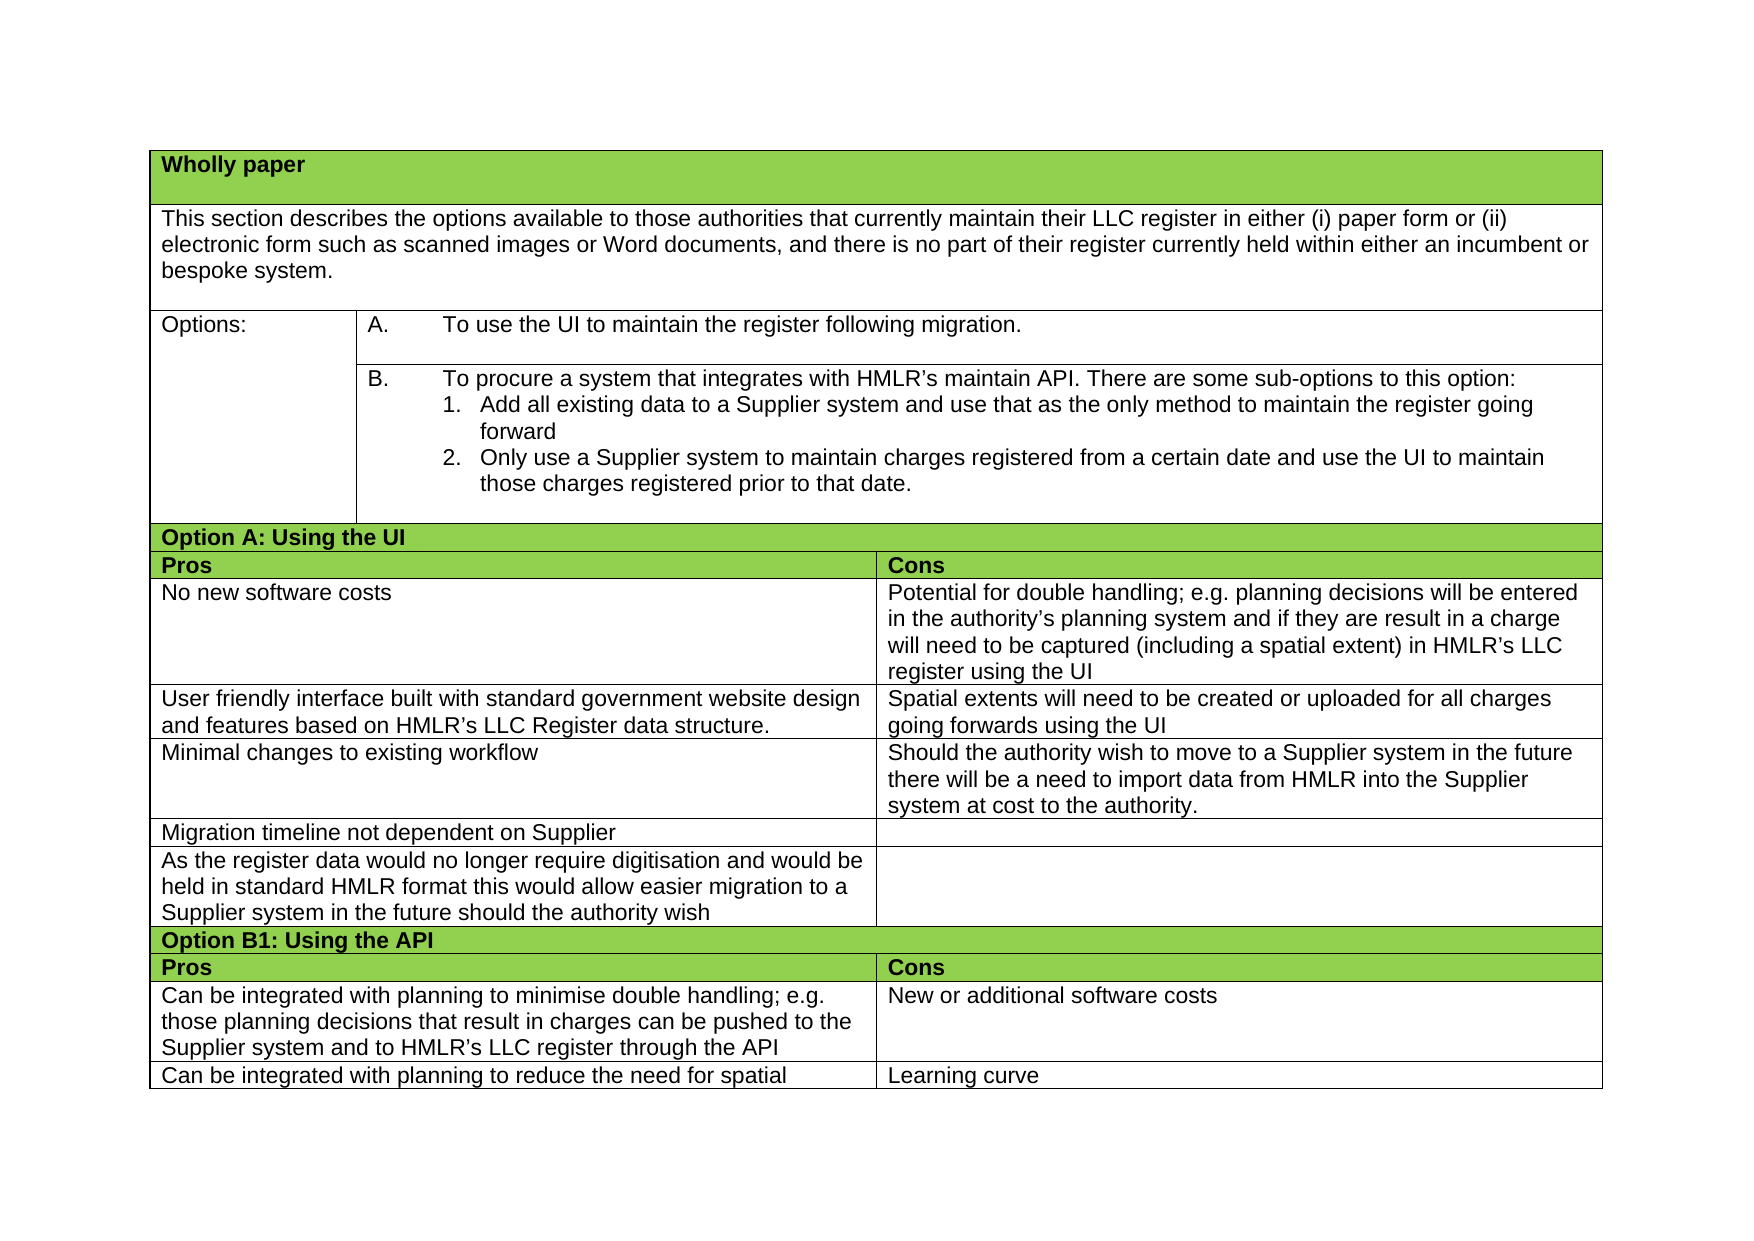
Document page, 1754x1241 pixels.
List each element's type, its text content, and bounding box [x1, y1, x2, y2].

table_cell Should the authority wish to move to a Supplier system in the future there will be a need to import data from HMLR into the Supplier system at cost to the authority. [877, 739, 1602, 818]
table_cell New or additional software costs [877, 982, 1602, 1061]
table_cell Cons [877, 552, 1602, 578]
table_cell To procure a system that integrates with HMLR’s maintain API. There are some sub-options to this option: Add all existing data to a Supplier system and use that as the only method to maintain the register going forward Only use a Supplier system to maintain charges registered from a certain date and use the UI to maintain those charges registered prior to that date. [357, 365, 1602, 523]
table_cell Can be integrated with planning to reduce the need for spatial [151, 1062, 876, 1088]
table_cell [877, 819, 1602, 846]
table_cell To use the UI to maintain the register following migration. [357, 311, 1602, 364]
table_cell Option A: Using the UI [151, 524, 1602, 551]
table_header Wholly paper [151, 151, 1602, 204]
table_cell Pros [151, 552, 876, 578]
table_cell As the register data would no longer require digitisation and would be held in standard HMLR format this would allow easier migration to a Supplier system in the future should the authority wish [151, 847, 876, 926]
table_cell [877, 847, 1602, 926]
table_cell This section describes the options available to those authorities that currently maintain their LLC register in either (i) paper form or (ii) electronic form such as scanned images or Word documents, and there is no part of their register currently held within either an incumbent or bespoke system. [151, 205, 1602, 310]
table_cell Learning curve [877, 1062, 1602, 1088]
table_cell Option B1: Using the API [151, 927, 1602, 953]
table_cell User friendly interface built with standard government website design and features based on HMLR’s LLC Register data structure. [151, 685, 876, 738]
table_cell Can be integrated with planning to minimise double handling; e.g. those planning decisions that result in charges can be pushed to the Supplier system and to HMLR’s LLC register through the API [151, 982, 876, 1061]
table_cell No new software costs [151, 579, 876, 684]
table_cell Minimal changes to existing workflow [151, 739, 876, 818]
table_cell Migration timeline not dependent on Supplier [151, 819, 876, 846]
table_cell Pros [151, 954, 876, 981]
table_cell Potential for double handling; e.g. planning decisions will be entered in the authority’s planning system and if they are result in a charge will need to be captured (including a spatial extent) in HMLR’s LLC register using the UI [877, 579, 1602, 684]
table_cell Cons [877, 954, 1602, 981]
table_cell Spatial extents will need to be created or uploaded for all charges going forwards using the UI [877, 685, 1602, 738]
table_cell Options: [151, 311, 356, 523]
